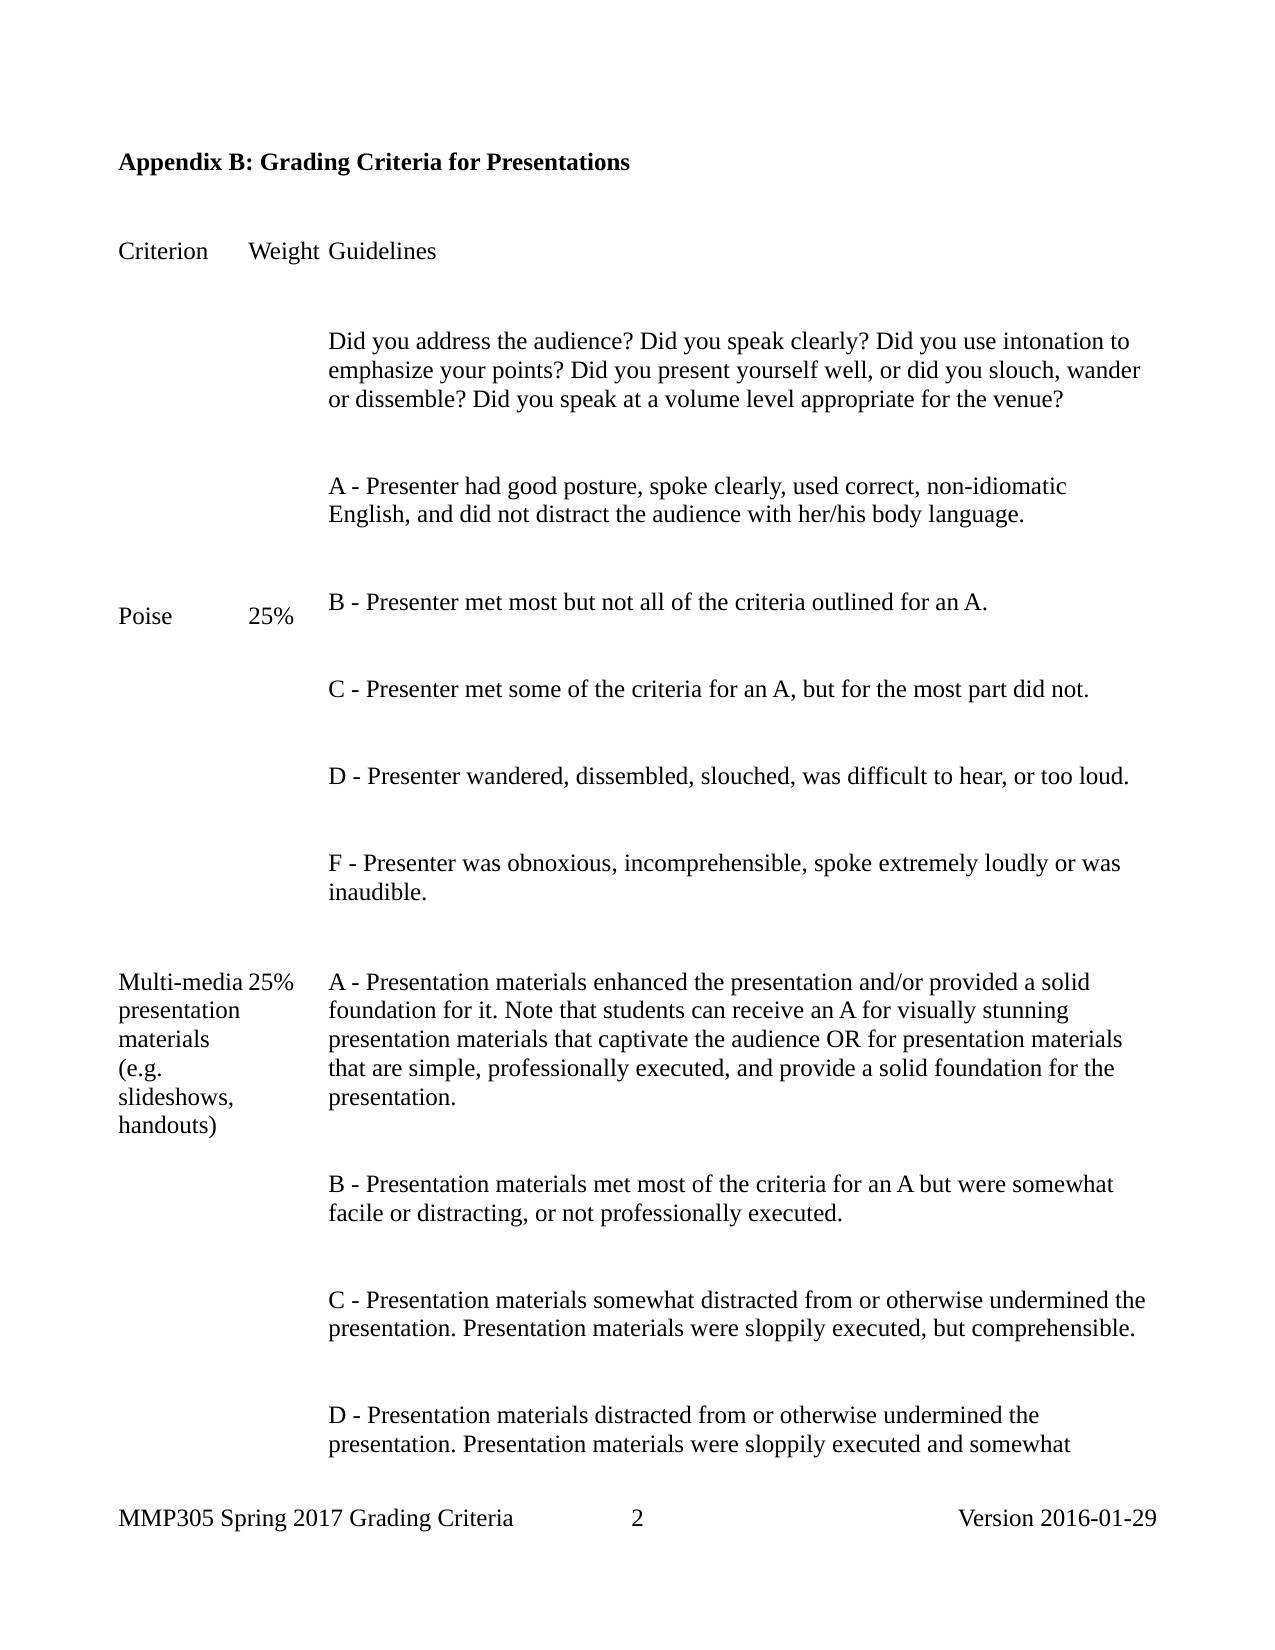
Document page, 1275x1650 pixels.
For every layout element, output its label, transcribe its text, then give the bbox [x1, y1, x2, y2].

table_header Guidelines [326, 205, 1157, 295]
table_header Weight [247, 205, 326, 295]
table_cell 25% [247, 936, 326, 1459]
table_cell Poise [117, 295, 247, 936]
table_cell 25% [247, 295, 326, 936]
table_cell A - Presentation materials enhanced the presentation and/or provided a solid foundation for it. Note that students can receive an A for visually stunning presentation materials that captivate the audience OR for presentation materials that are simple, professionally executed, and provide a solid foundation for the presentation. B - Presentation materials met most of the criteria for an A but were somewhat facile or distracting, or not professionally executed. C - Presentation materials somewhat distracted from or otherwise undermined the presentation. Presentation materials were sloppily executed, but comprehensible. D - Presentation materials distracted from or otherwise undermined the presentation. Presentation materials were sloppily executed and somewhat [326, 936, 1157, 1459]
table_cell Did you address the audience? Did you speak clearly? Did you use intonation to emphasize your points? Did you present yourself well, or did you slouch, wander or dissemble? Did you speak at a volume level appropriate for the venue? A - Presenter had good posture, spoke clearly, used correct, non-idiomatic English, and did not distract the audience with her/his body language. B - Presenter met most but not all of the criteria outlined for an A. C - Presenter met some of the criteria for an A, but for the most part did not. D - Presenter wandered, dissembled, slouched, was difficult to hear, or too loud. F - Presenter was obnoxious, incomprehensible, spoke extremely loudly or was inaudible. [326, 295, 1157, 936]
table_header Criterion [117, 205, 247, 295]
text Appendix B: Grading Criteria for Presentations [118, 147, 1157, 176]
table_cell Multi-media presentation materials (e.g. slideshows, handouts) [117, 936, 247, 1459]
